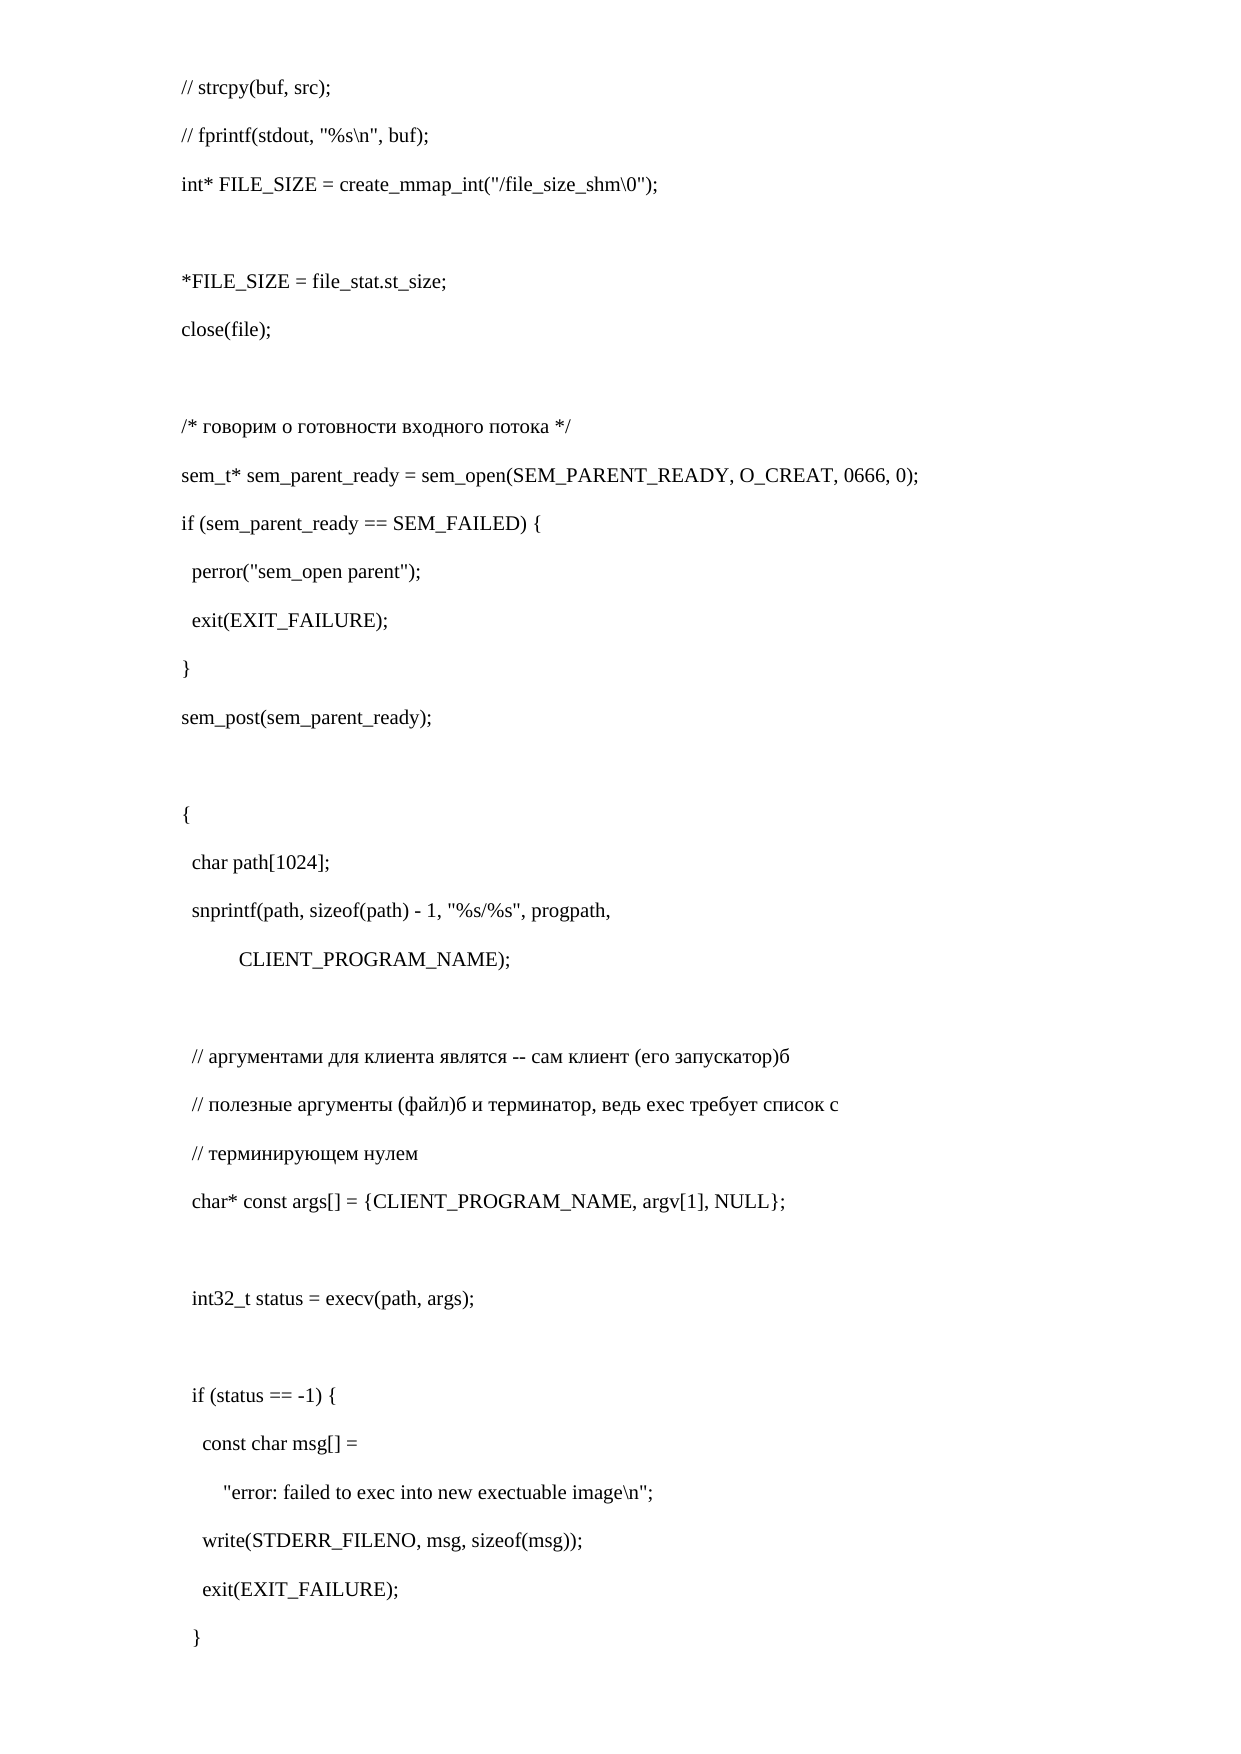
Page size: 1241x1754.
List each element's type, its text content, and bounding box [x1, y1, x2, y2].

text // fprintf(stdout, "%s\n", buf); [150, 123, 1147, 147]
text write(STDERR_FILENO, msg, sizeof(msg)); [150, 1528, 1147, 1552]
text char* const args[] = {CLIENT_PROGRAM_NAME, argv[1], NULL}; [150, 1189, 1147, 1213]
text int32_t status = execv(path, args); [150, 1286, 1147, 1310]
text int* FILE_SIZE = create_mmap_int("/file_size_shm\0"); [150, 172, 1147, 196]
text sem_post(sem_parent_ready); [150, 705, 1147, 729]
text sem_t* sem_parent_ready = sem_open(SEM_PARENT_READY, O_CREAT, 0666, 0); [150, 462, 1147, 487]
text // strcpy(buf, src); [150, 75, 1147, 99]
text *FILE_SIZE = file_stat.st_size; [150, 269, 1147, 293]
text exit(EXIT_FAILURE); [150, 608, 1147, 632]
text // полезные аргументы (файл)б и терминатор, ведь exec требует список с [150, 1092, 1147, 1116]
text snprintf(path, sizeof(path) - 1, "%s/%s", progpath, [150, 898, 1147, 922]
text } [150, 1625, 1147, 1649]
text "error: failed to exec into new exectuable image\n"; [150, 1480, 1147, 1504]
text /* говорим о готовности входного потока */ [150, 414, 1147, 438]
text perror("sem_open parent"); [150, 559, 1147, 583]
text exit(EXIT_FAILURE); [150, 1577, 1147, 1601]
text close(file); [150, 317, 1147, 341]
text { [150, 802, 1147, 826]
text CLIENT_PROGRAM_NAME); [150, 947, 1147, 971]
text char path[1024]; [150, 850, 1147, 874]
text if (status == -1) { [150, 1383, 1147, 1407]
text } [150, 656, 1147, 680]
text if (sem_parent_ready == SEM_FAILED) { [150, 511, 1147, 535]
text // аргументами для клиента являтся -- сам клиент (его запускатор)б [150, 1044, 1147, 1068]
text const char msg[] = [150, 1431, 1147, 1455]
text // терминирующем нулем [150, 1141, 1147, 1165]
